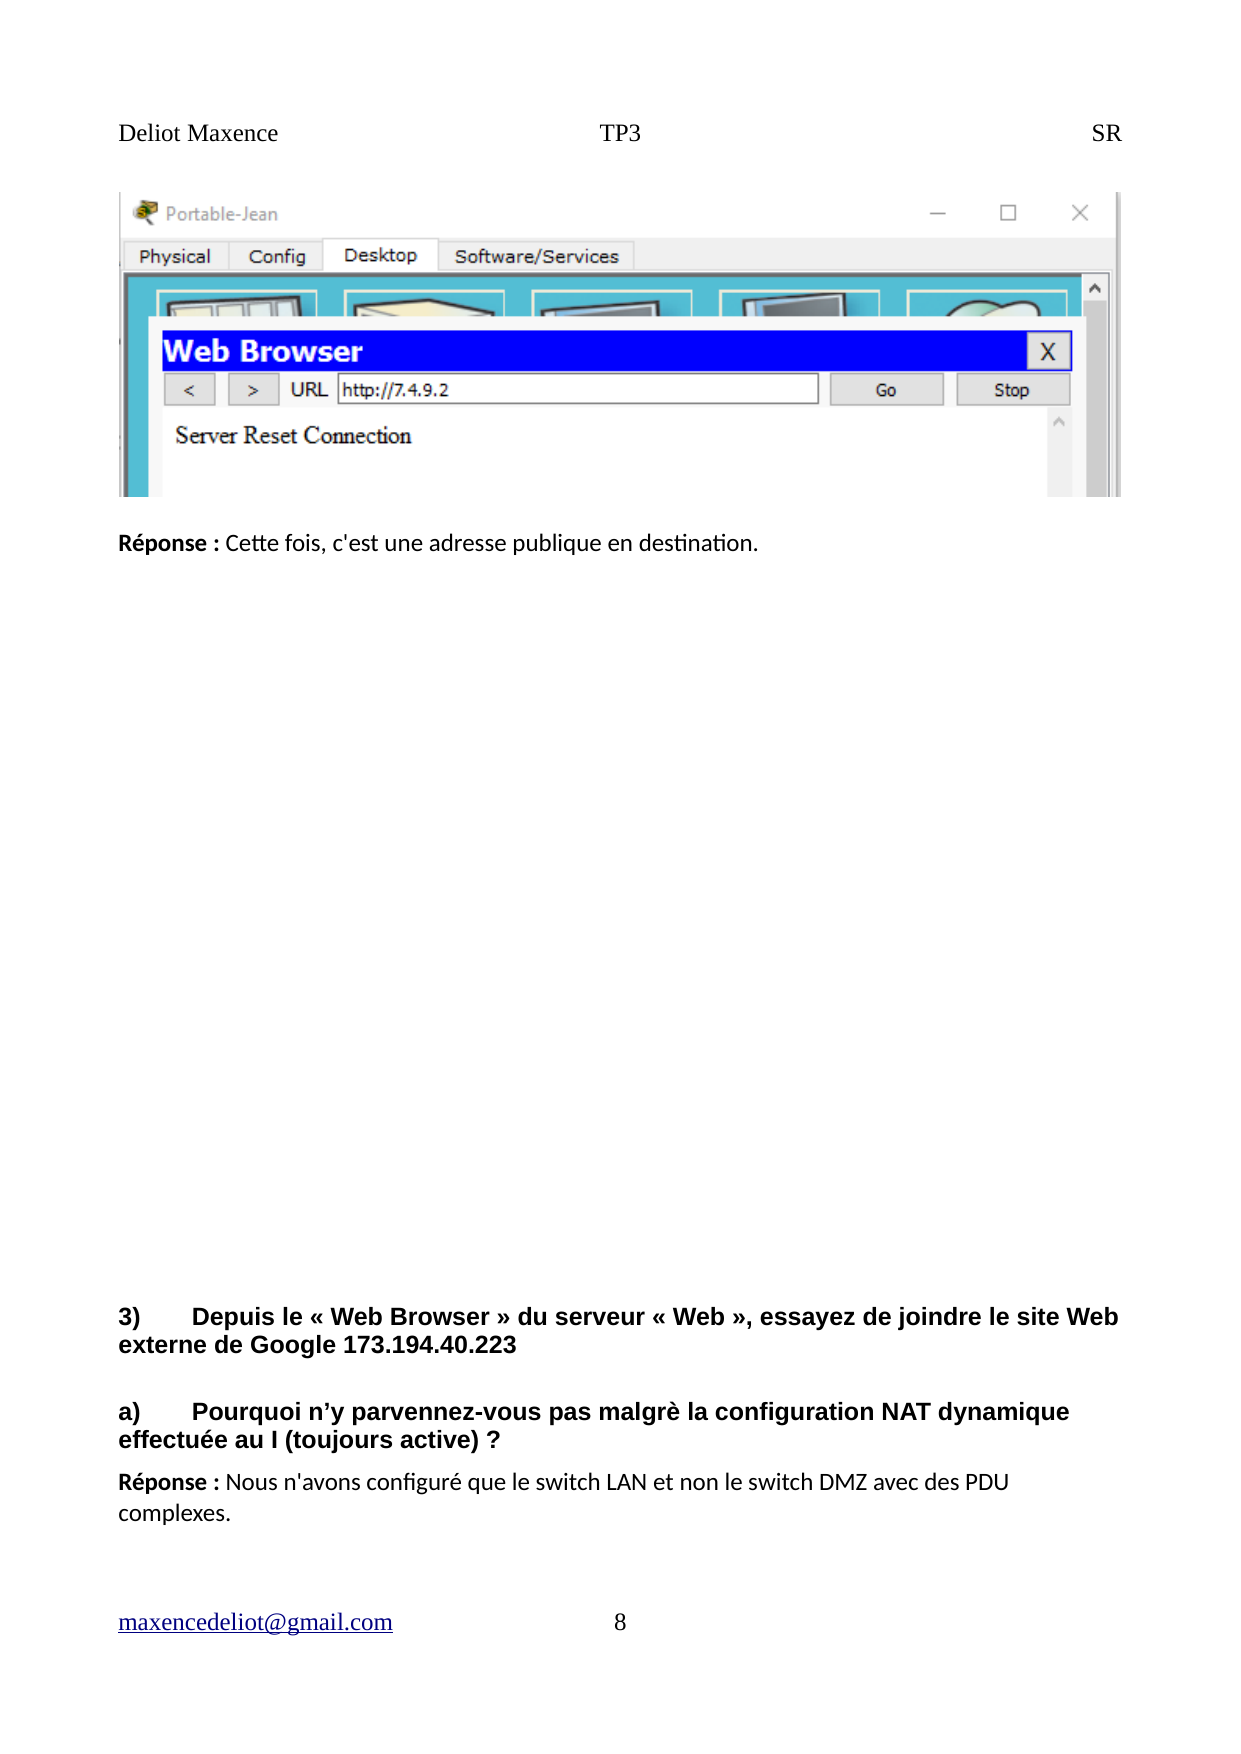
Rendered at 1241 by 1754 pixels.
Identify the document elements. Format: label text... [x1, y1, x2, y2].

text Réponse : Cette fois, c'est une adresse publique en destination. [118, 527, 1122, 558]
text Réponse : Nous n'avons configuré que le switch LAN et non le switch DMZ avec des PDU complexes. [118, 1466, 1122, 1527]
picture [119, 192, 1121, 497]
subtitle a) Pourquoi n’y parvennez-vous pas malgrè la configuration NAT dynamique effectuée au I (toujours active) ? [118, 1396, 1122, 1454]
subtitle 3) Depuis le « Web Browser » du serveur « Web », essayez de joindre le site Web externe de Google 173.194.40.223 [118, 1301, 1122, 1359]
